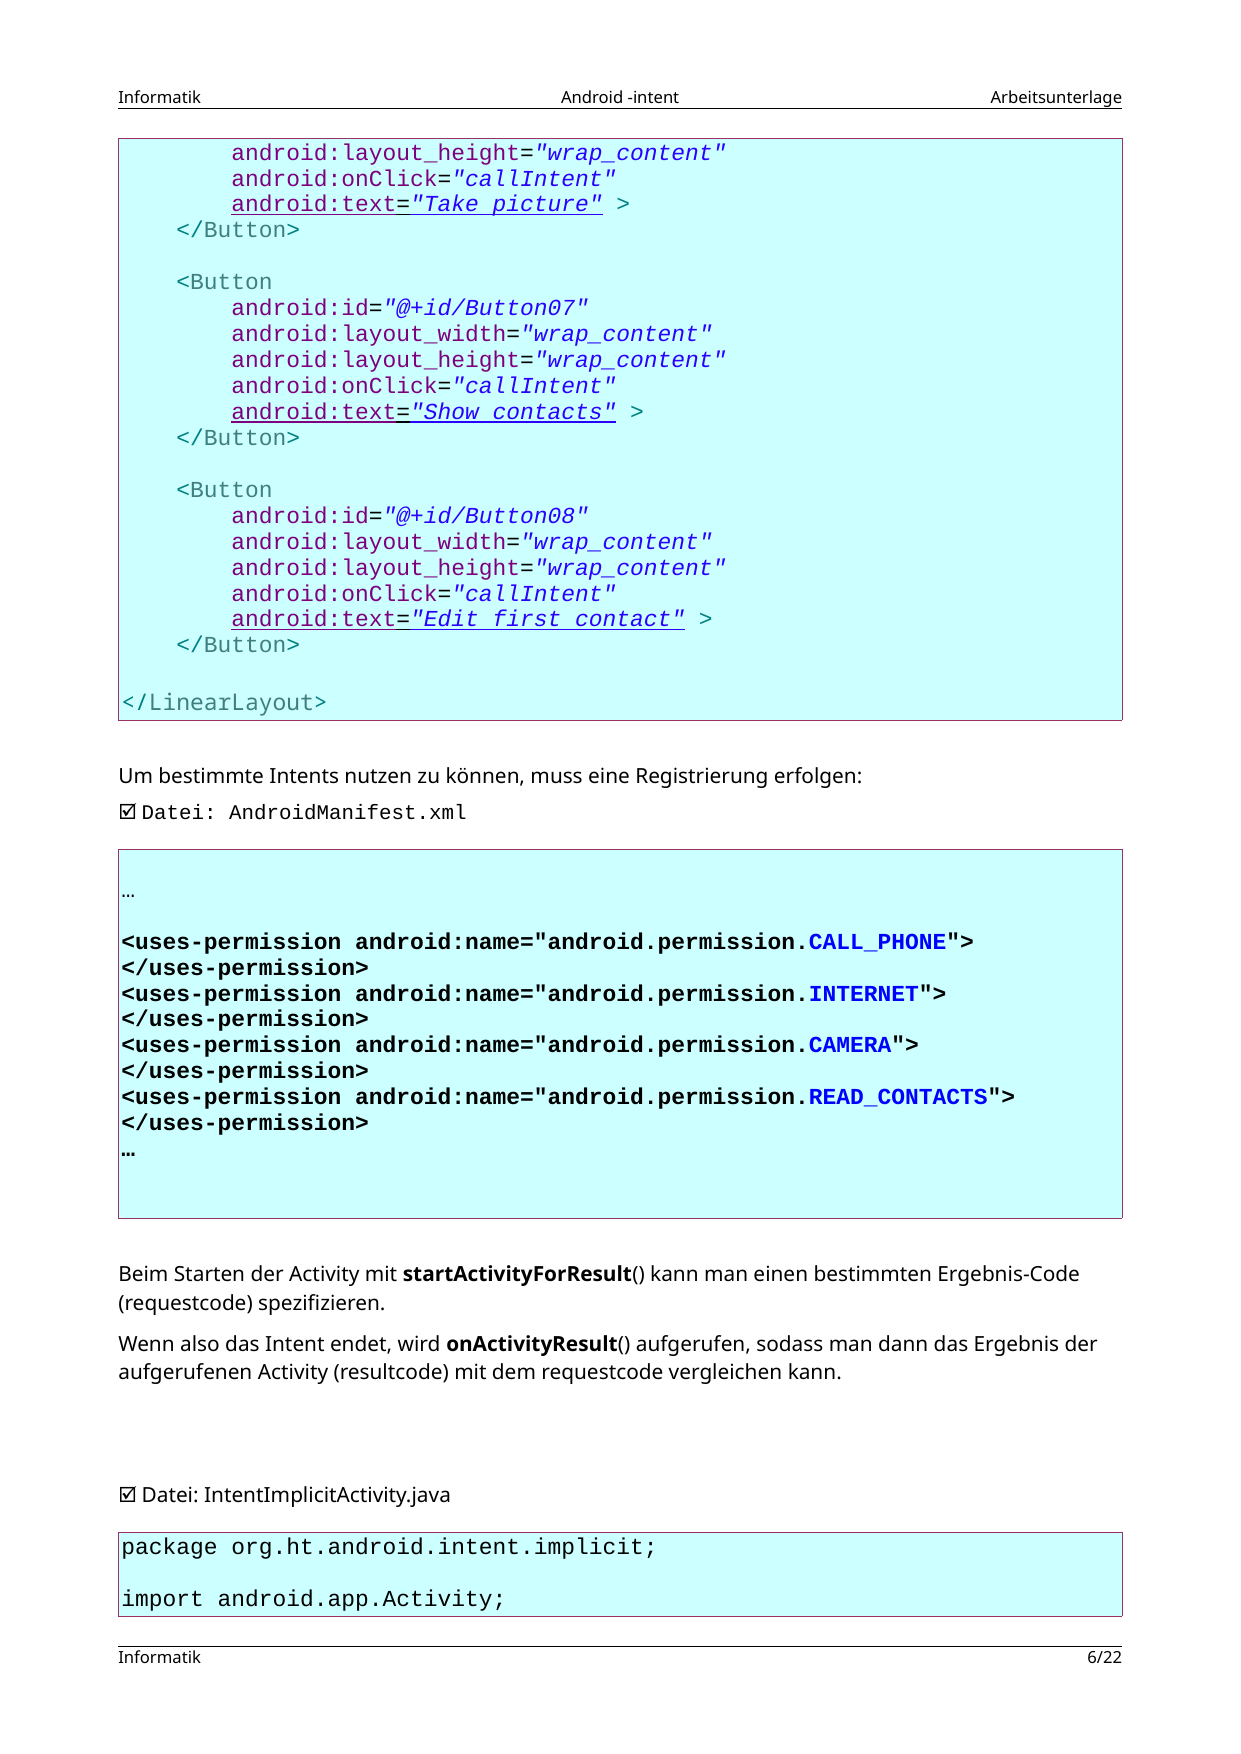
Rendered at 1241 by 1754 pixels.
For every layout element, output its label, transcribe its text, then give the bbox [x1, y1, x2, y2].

text </Button> [119, 631, 1122, 657]
text </uses-permission> [119, 1005, 1122, 1031]
text Um bestimmte Intents nutzen zu können, muss eine Registrierung erfolgen: [118, 761, 1122, 789]
text Wenn also das Intent endet, wird onActivityResult() aufgerufen, sodass man dann das Ergebnis der aufgerufenen Activity (resultcode) mit dem requestcode vergleichen kann. [118, 1329, 1122, 1386]
text </uses-permission> [119, 953, 1122, 979]
text </Button> [119, 216, 1122, 242]
text android:layout_height="wrap_content" [119, 139, 1122, 164]
text android:id="@+id/Button08" [119, 501, 1122, 527]
text package org.ht.android.intent.implicit; [119, 1533, 1122, 1558]
text </uses-permission> [119, 1057, 1122, 1083]
text android:layout_height="wrap_content" [119, 553, 1122, 579]
text android:onClick="callIntent" [119, 164, 1122, 190]
text </Button> [119, 423, 1122, 449]
text android:layout_width="wrap_content" [119, 319, 1122, 345]
text <uses-permission android:name="android.permission.CAMERA"> [119, 1031, 1122, 1057]
text import android.app.Activity; [119, 1584, 1122, 1616]
text … [119, 875, 1122, 901]
text <uses-permission android:name="android.permission.READ_CONTACTS"> [119, 1083, 1122, 1108]
text android:layout_height="wrap_content" [119, 345, 1122, 371]
text android:text="Edit first contact" > [119, 605, 1122, 631]
text <uses-permission android:name="android.permission.INTERNET"> [119, 979, 1122, 1005]
text android:onClick="callIntent" [119, 579, 1122, 605]
text <Button [119, 475, 1122, 501]
text … [119, 1134, 1122, 1160]
text </uses-permission> [119, 1108, 1122, 1134]
text android:layout_width="wrap_content" [119, 527, 1122, 553]
text <uses-permission android:name="android.permission.CALL_PHONE"> [119, 927, 1122, 953]
text </LinearLayout> [119, 683, 1122, 720]
text android:onClick="callIntent" [119, 371, 1122, 397]
list Datei: AndroidManifest.xml [118, 802, 1122, 826]
text android:text="Show contacts" > [119, 397, 1122, 423]
text android:text="Take picture" > [119, 190, 1122, 216]
list Datei: IntentImplicitActivity.java [118, 1480, 1122, 1508]
text Beim Starten der Activity mit startActivityForResult() kann man einen bestimmten Ergebnis-Code (requestcode) spezifizieren. [118, 1259, 1122, 1316]
text <Button [119, 268, 1122, 293]
text android:id="@+id/Button07" [119, 293, 1122, 319]
